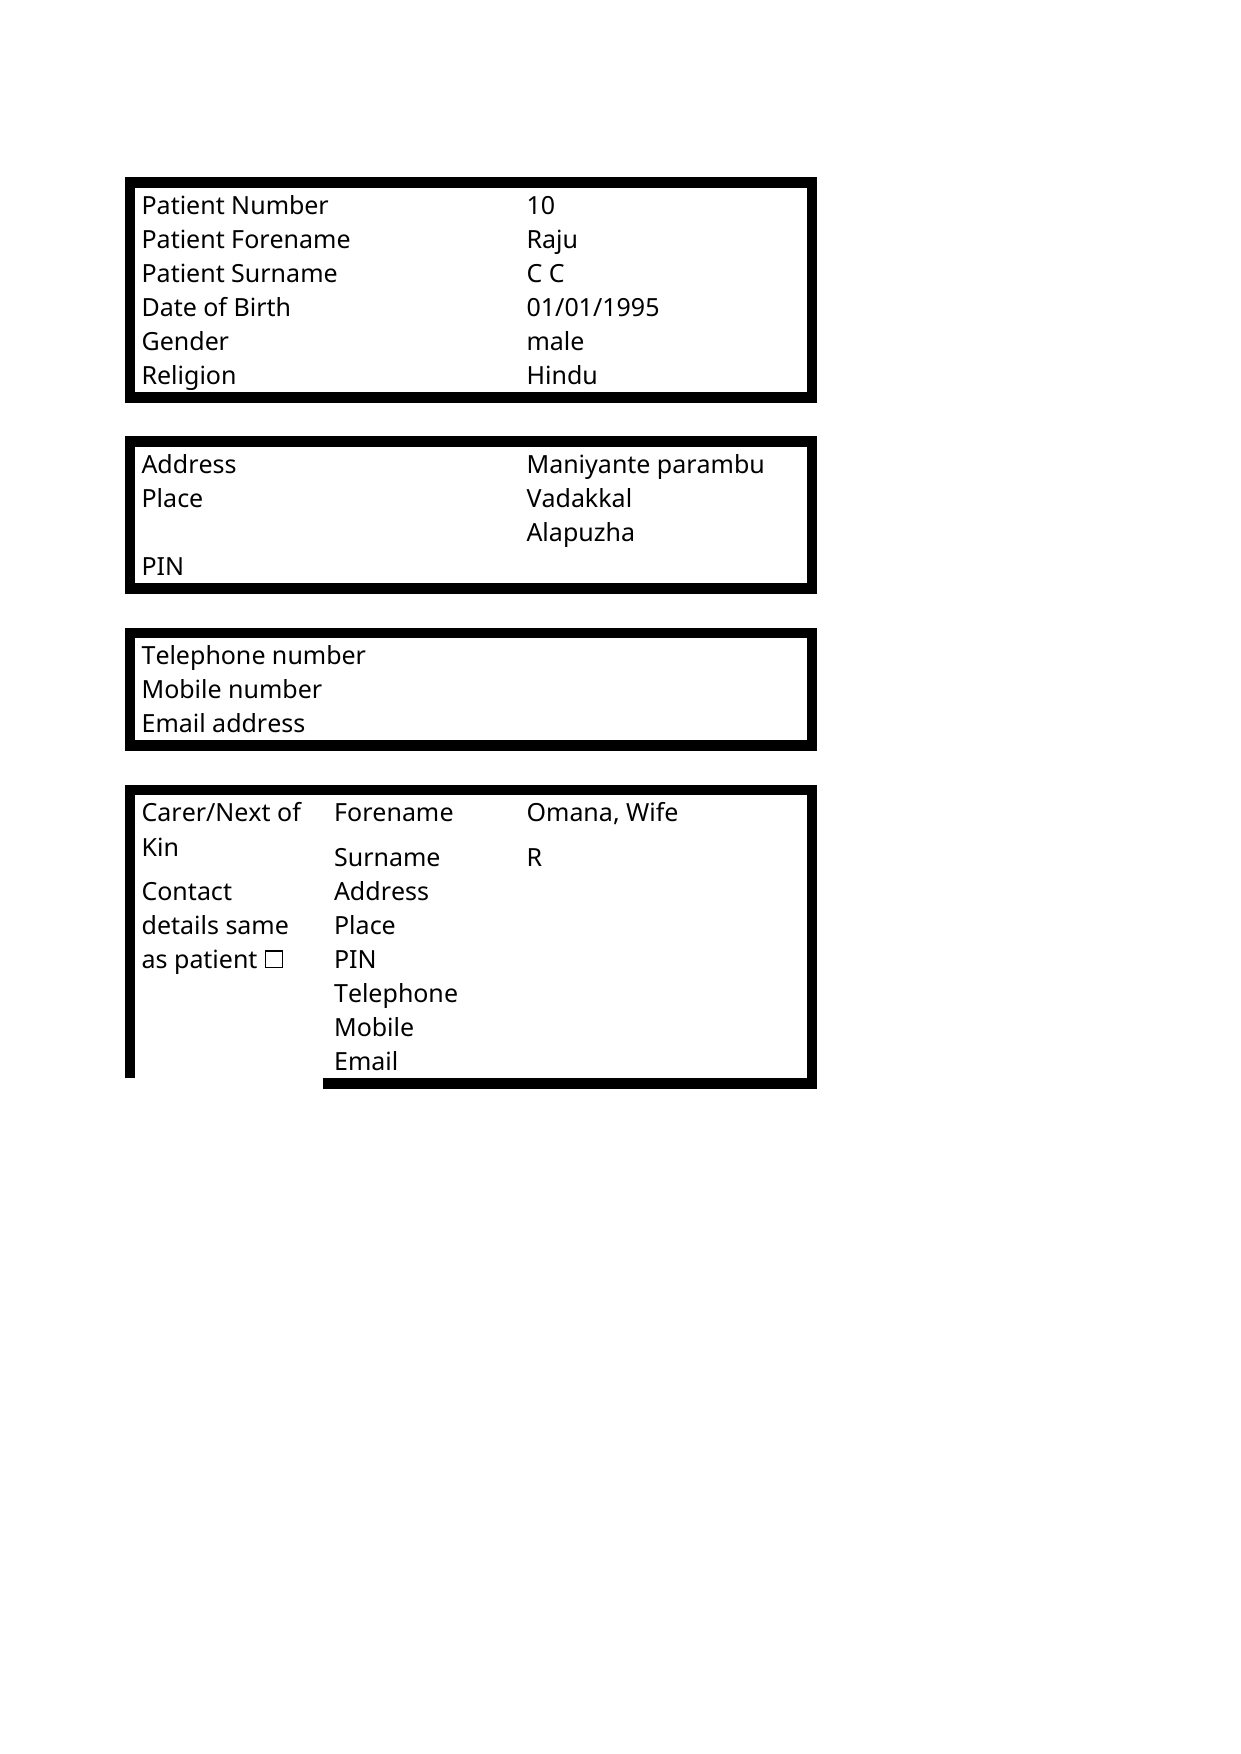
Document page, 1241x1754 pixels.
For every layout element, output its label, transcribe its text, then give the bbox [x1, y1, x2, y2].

table_cell [515, 1010, 807, 1044]
table_cell Raju [515, 222, 807, 256]
table_cell 01/01/1995 [515, 290, 807, 324]
table_cell Email address [135, 706, 515, 740]
table_cell male [515, 324, 807, 358]
table_header Omana, Wife [515, 795, 807, 829]
table_cell Patient Forename [135, 222, 515, 256]
table_cell [515, 976, 807, 1010]
table_cell Contact details same as patient [135, 874, 323, 1078]
table_cell PIN [135, 549, 515, 583]
table_cell Place [135, 481, 515, 549]
table_cell Hindu [515, 358, 807, 392]
table_cell [515, 549, 807, 583]
table_cell Mobile number [135, 672, 515, 706]
table_cell [515, 874, 807, 908]
table_cell Gender [135, 324, 515, 358]
table_cell Address [323, 874, 515, 908]
table_cell C C [515, 256, 807, 290]
table_header [515, 638, 807, 672]
table_cell Religion [135, 358, 515, 392]
table_header Carer/Next of Kin [135, 795, 323, 874]
table_cell Date of Birth [135, 290, 515, 324]
table_cell [515, 942, 807, 976]
table_cell Mobile [323, 1010, 515, 1044]
table_cell Vadakkal Alapuzha [515, 481, 807, 549]
table_header Maniyante parambu [515, 447, 807, 481]
table_cell Surname [323, 829, 515, 874]
table_header Telephone number [135, 638, 515, 672]
table_cell [515, 1044, 807, 1078]
table_header Address [135, 447, 515, 481]
table_cell [515, 908, 807, 942]
table_header Forename [323, 795, 515, 829]
table_cell Patient Surname [135, 256, 515, 290]
table_cell Telephone [323, 976, 515, 1010]
table_cell [515, 672, 807, 706]
table_cell Email [323, 1044, 515, 1078]
table_cell Place [323, 908, 515, 942]
table_header 10 [515, 188, 807, 222]
table_cell R [515, 829, 807, 874]
table_cell [515, 706, 807, 740]
table_cell PIN [323, 942, 515, 976]
table_header Patient Number [135, 188, 515, 222]
